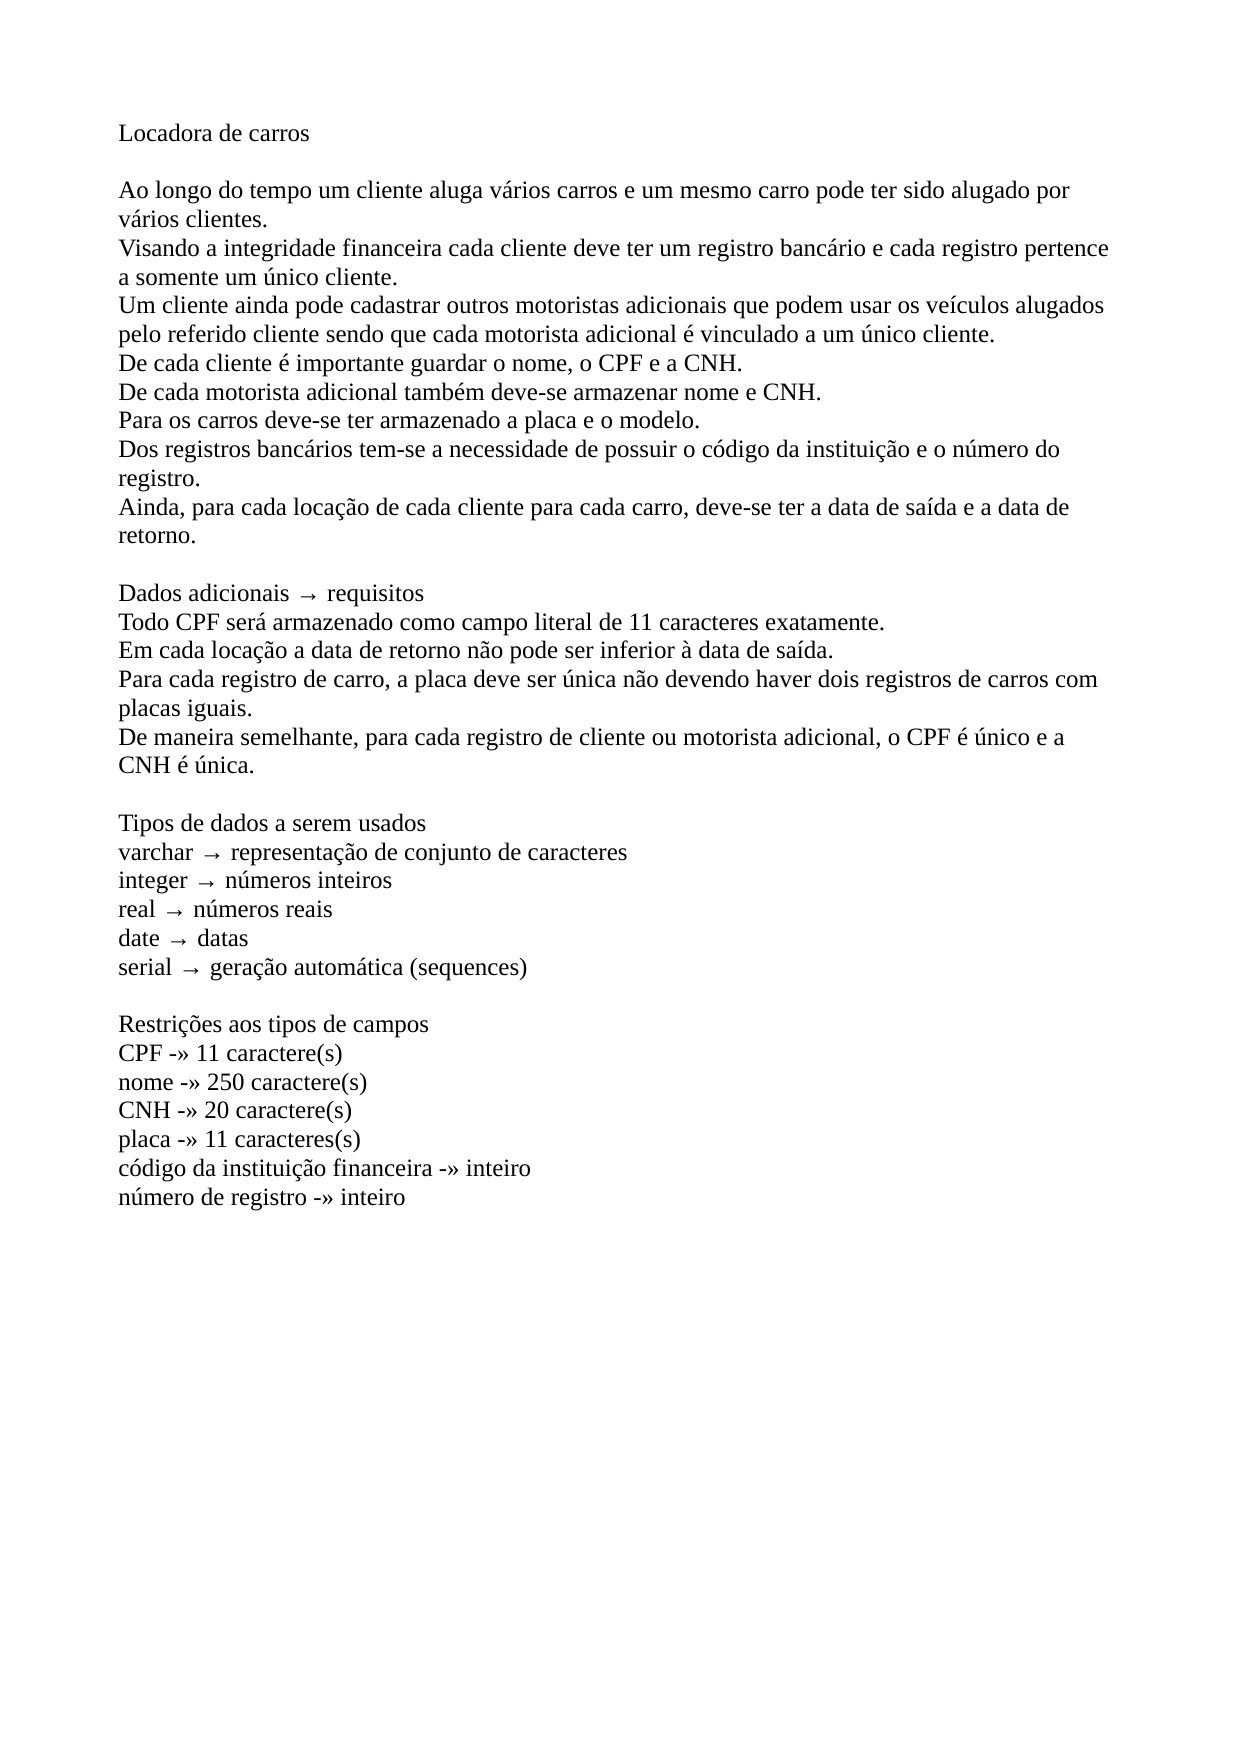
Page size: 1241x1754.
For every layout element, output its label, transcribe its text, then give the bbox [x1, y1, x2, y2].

text Em cada locação a data de retorno não pode ser inferior à data de saída. [118, 636, 1122, 664]
text Dados adicionais → requisitos [118, 578, 1122, 607]
text Dos registros bancários tem-se a necessidade de possuir o código da instituição e o número do registro. [118, 434, 1122, 492]
text Ainda, para cada locação de cada cliente para cada carro, deve-se ter a data de saída e a data de retorno. [118, 492, 1122, 549]
text real → números reais [118, 894, 1122, 923]
text Tipos de dados a serem usados [118, 808, 1122, 837]
text Para cada registro de carro, a placa deve ser única não devendo haver dois registros de carros com placas iguais. [118, 664, 1122, 722]
text De cada motorista adicional também deve-se armazenar nome e CNH. [118, 377, 1122, 406]
text Todo CPF será armazenado como campo literal de 11 caracteres exatamente. [118, 607, 1122, 636]
text varchar → representação de conjunto de caracteres [118, 837, 1122, 866]
text CPF -» 11 caractere(s) [118, 1038, 1122, 1067]
text serial → geração automática (sequences) [118, 952, 1122, 981]
text integer → números inteiros [118, 866, 1122, 894]
text número de registro -» inteiro [118, 1182, 1122, 1211]
text nome -» 250 caractere(s) [118, 1067, 1122, 1096]
text código da instituição financeira -» inteiro [118, 1153, 1122, 1182]
text De maneira semelhante, para cada registro de cliente ou motorista adicional, o CPF é único e a CNH é única. [118, 722, 1122, 779]
text date → datas [118, 923, 1122, 952]
text CNH -» 20 caractere(s) [118, 1096, 1122, 1124]
text Restrições aos tipos de campos [118, 1009, 1122, 1038]
text Para os carros deve-se ter armazenado a placa e o modelo. [118, 406, 1122, 434]
text De cada cliente é importante guardar o nome, o CPF e a CNH. [118, 348, 1122, 377]
text placa -» 11 caracteres(s) [118, 1124, 1122, 1153]
text Locadora de carros Ao longo do tempo um cliente aluga vários carros e um mesmo carro pode ter sido alugado por vários clientes. Visando a integridade financeira cada cliente deve ter um registro bancário e cada registro pertence a somente um único cliente. Um cliente ainda pode cadastrar outros motoristas adicionais que podem usar os veículos alugados pelo referido cliente sendo que cada motorista adicional é vinculado a um único cliente. [118, 118, 1122, 348]
